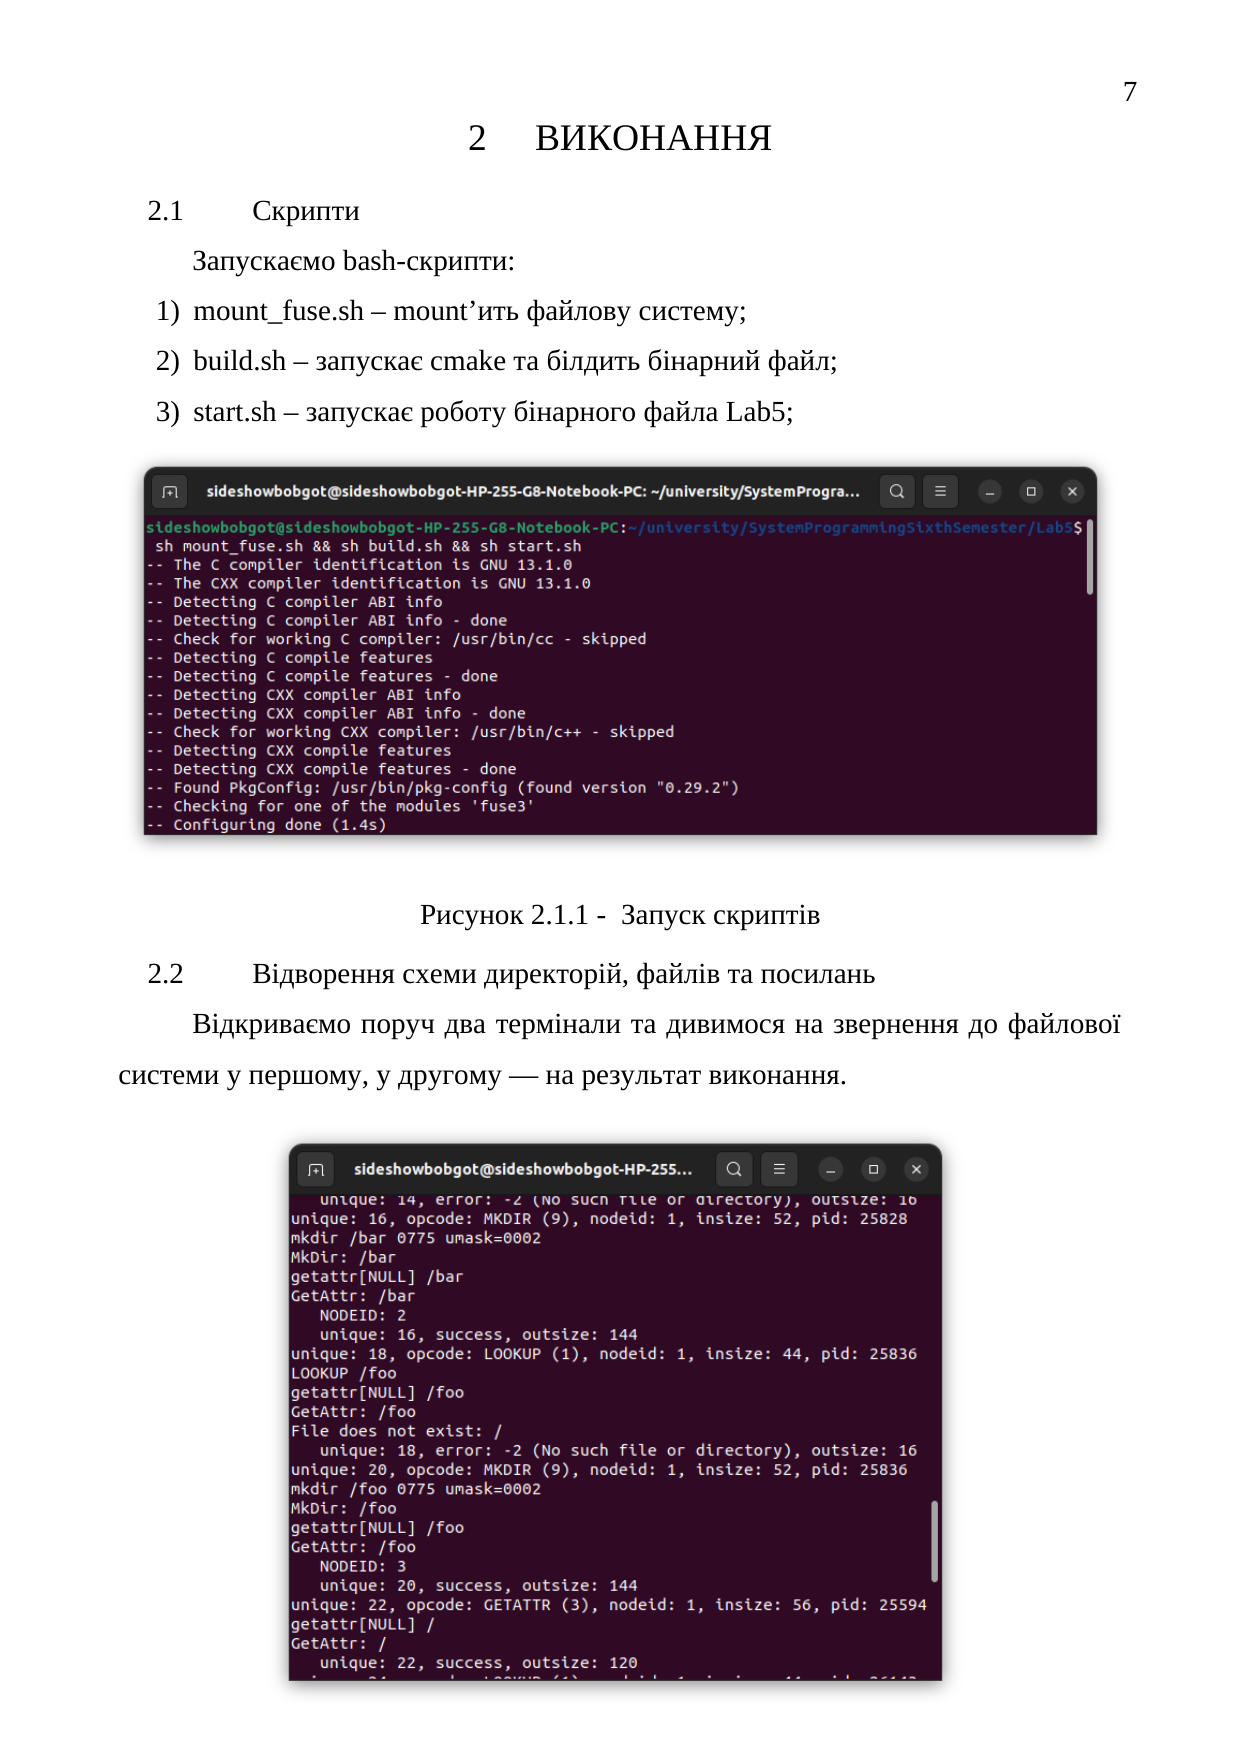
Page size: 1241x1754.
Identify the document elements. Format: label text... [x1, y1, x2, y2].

list mount_fuse.sh – mount’ить файлову систему; [156, 293, 1122, 327]
picture [118, 444, 1123, 864]
text Відкриваємо поруч два термінали та дивимося на звернення до файлової системи у першому, у другому — на результат виконання. [118, 1007, 1122, 1091]
subtitle Скрипти [118, 193, 1122, 226]
subtitle Відворення схеми директорій, файлів та посилань [118, 956, 1122, 990]
subtitle Запуск скриптів [118, 864, 1122, 930]
list start.sh – запускає роботу бінарного файла Lab5; [156, 394, 1122, 427]
subtitle ВИКОНАННЯ [118, 115, 1122, 158]
text Запускаємо bash-скрипти: [118, 243, 1122, 276]
list build.sh – запускає cmake та білдить бінарний файл; [156, 343, 1122, 377]
picture [262, 1120, 969, 1711]
